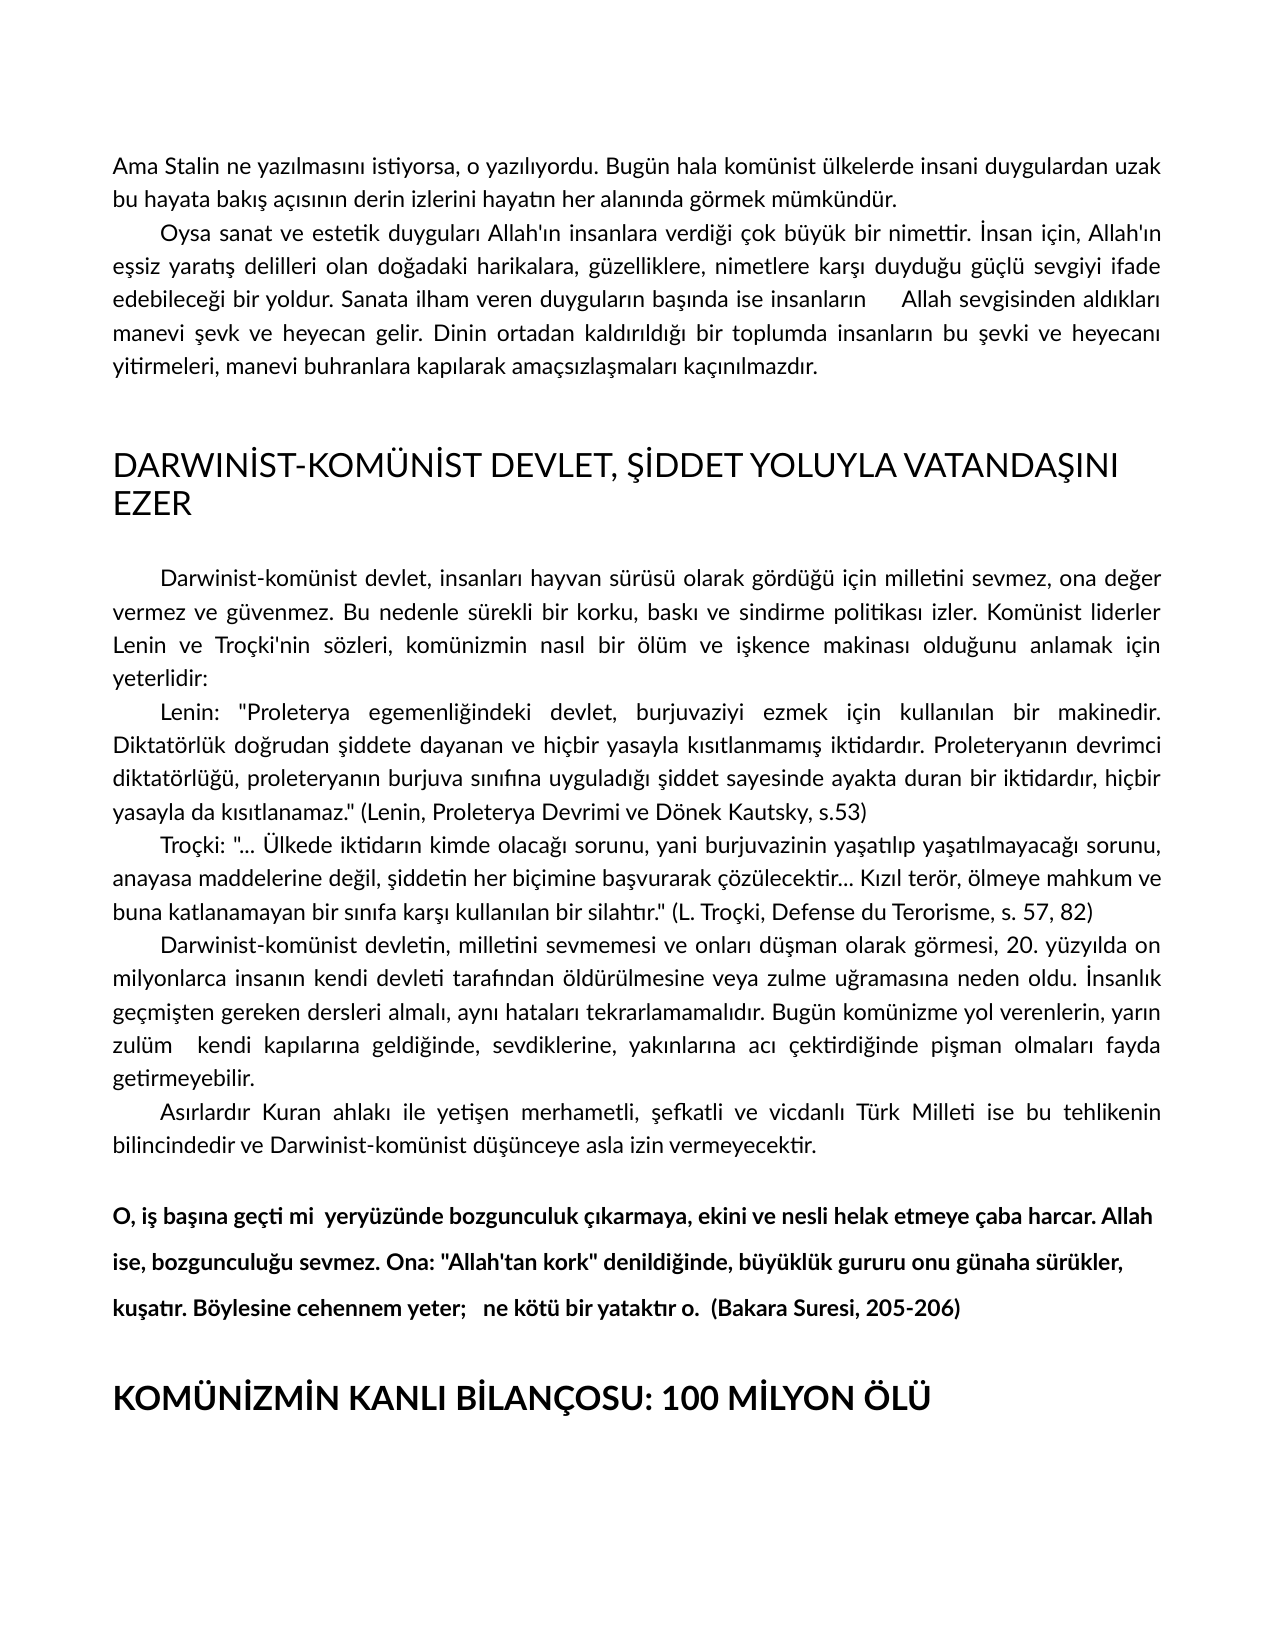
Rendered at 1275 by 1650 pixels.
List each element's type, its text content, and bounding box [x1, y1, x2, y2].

text Darwinist-komünist devletin, milletini sevmemesi ve onları düşman olarak görmesi, 20. yüzyılda on milyonlarca insanın kendi devleti tarafından öldürülmesine veya zulme uğramasına neden oldu. İnsanlık geçmişten gereken dersleri almalı, aynı hataları tekrarlamamalıdır. Bugün komünizme yol verenlerin, yarın zulüm kendi kapılarına geldiğinde, sevdiklerine, yakınlarına acı çektirdiğinde pişman olmaları fayda getirmeyebilir. [112, 927, 1162, 1093]
text DARWINİST-KOMÜNİST DEVLET, ŞİDDET YOLUYLA VATANDAŞINI EZER [112, 448, 1162, 523]
text Darwinist-komünist devlet, insanları hayvan sürüsü olarak gördüğü için milletini sevmez, ona değer vermez ve güvenmez. Bu nedenle sürekli bir korku, baskı ve sindirme politikası izler. Komünist liderler Lenin ve Troçki'nin sözleri, komünizmin nasıl bir ölüm ve işkence makinası olduğunu anlamak için yeterlidir: [112, 560, 1162, 693]
text O, iş başına geçti mi yeryüzünde bozgunculuk çıkarmaya, ekini ve nesli helak etmeye çaba harcar. Allah ise, bozgunculuğu sevmez. Ona: "Allah'tan kork" denildiğinde, büyüklük gururu onu günaha sürükler, kuşatır. Böylesine cehennem yeter; ne kötü bir yataktır o. (Bakara Suresi, 205-206) [112, 1188, 1162, 1325]
text Lenin: "Proleterya egemenliğindeki devlet, burjuvaziyi ezmek için kullanılan bir makinedir. Diktatörlük doğrudan şiddete dayanan ve hiçbir yasayla kısıtlanmamış iktidardır. Proleteryanın devrimci diktatörlüğü, proleteryanın burjuva sınıfına uyguladığı şiddet sayesinde ayakta duran bir iktidardır, hiçbir yasayla da kısıtlanamaz." (Lenin, Proleterya Devrimi ve Dönek Kautsky, s.53) [112, 693, 1162, 827]
text Ama Stalin ne yazılmasını istiyorsa, o yazılıyordu. Bugün hala komünist ülkelerde insani duygulardan uzak bu hayata bakış açısının derin izlerini hayatın her alanında görmek mümkündür. [112, 148, 1162, 214]
text Asırlardır Kuran ahlakı ile yetişen merhametli, şefkatli ve vicdanlı Türk Milleti ise bu tehlikenin bilincindedir ve Darwinist-komünist düşünceye asla izin vermeyecektir. [112, 1093, 1162, 1160]
text KOMÜNİZMİN KANLI BİLANÇOSU: 100 MİLYON ÖLÜ [112, 1380, 1162, 1418]
text Oysa sanat ve estetik duyguları Allah'ın insanlara verdiği çok büyük bir nimettir. İnsan için, Allah'ın eşsiz yaratış delilleri olan doğadaki harikalara, güzelliklere, nimetlere karşı duyduğu güçlü sevgiyi ifade edebileceği bir yoldur. Sanata ilham veren duyguların başında ise insanların Allah sevgisinden aldıkları manevi şevk ve heyecan gelir. Dinin ortadan kaldırıldığı bir toplumda insanların bu şevki ve heyecanı yitirmeleri, manevi buhranlara kapılarak amaçsızlaşmaları kaçınılmazdır. [112, 214, 1162, 381]
text Troçki: "... Ülkede iktidarın kimde olacağı sorunu, yani burjuvazinin yaşatılıp yaşatılmayacağı sorunu, anayasa maddelerine değil, şiddetin her biçimine başvurarak çözülecektir... Kızıl terör, ölmeye mahkum ve buna katlanamayan bir sınıfa karşı kullanılan bir silahtır." (L. Troçki, Defense du Terorisme, s. 57, 82) [112, 827, 1162, 927]
